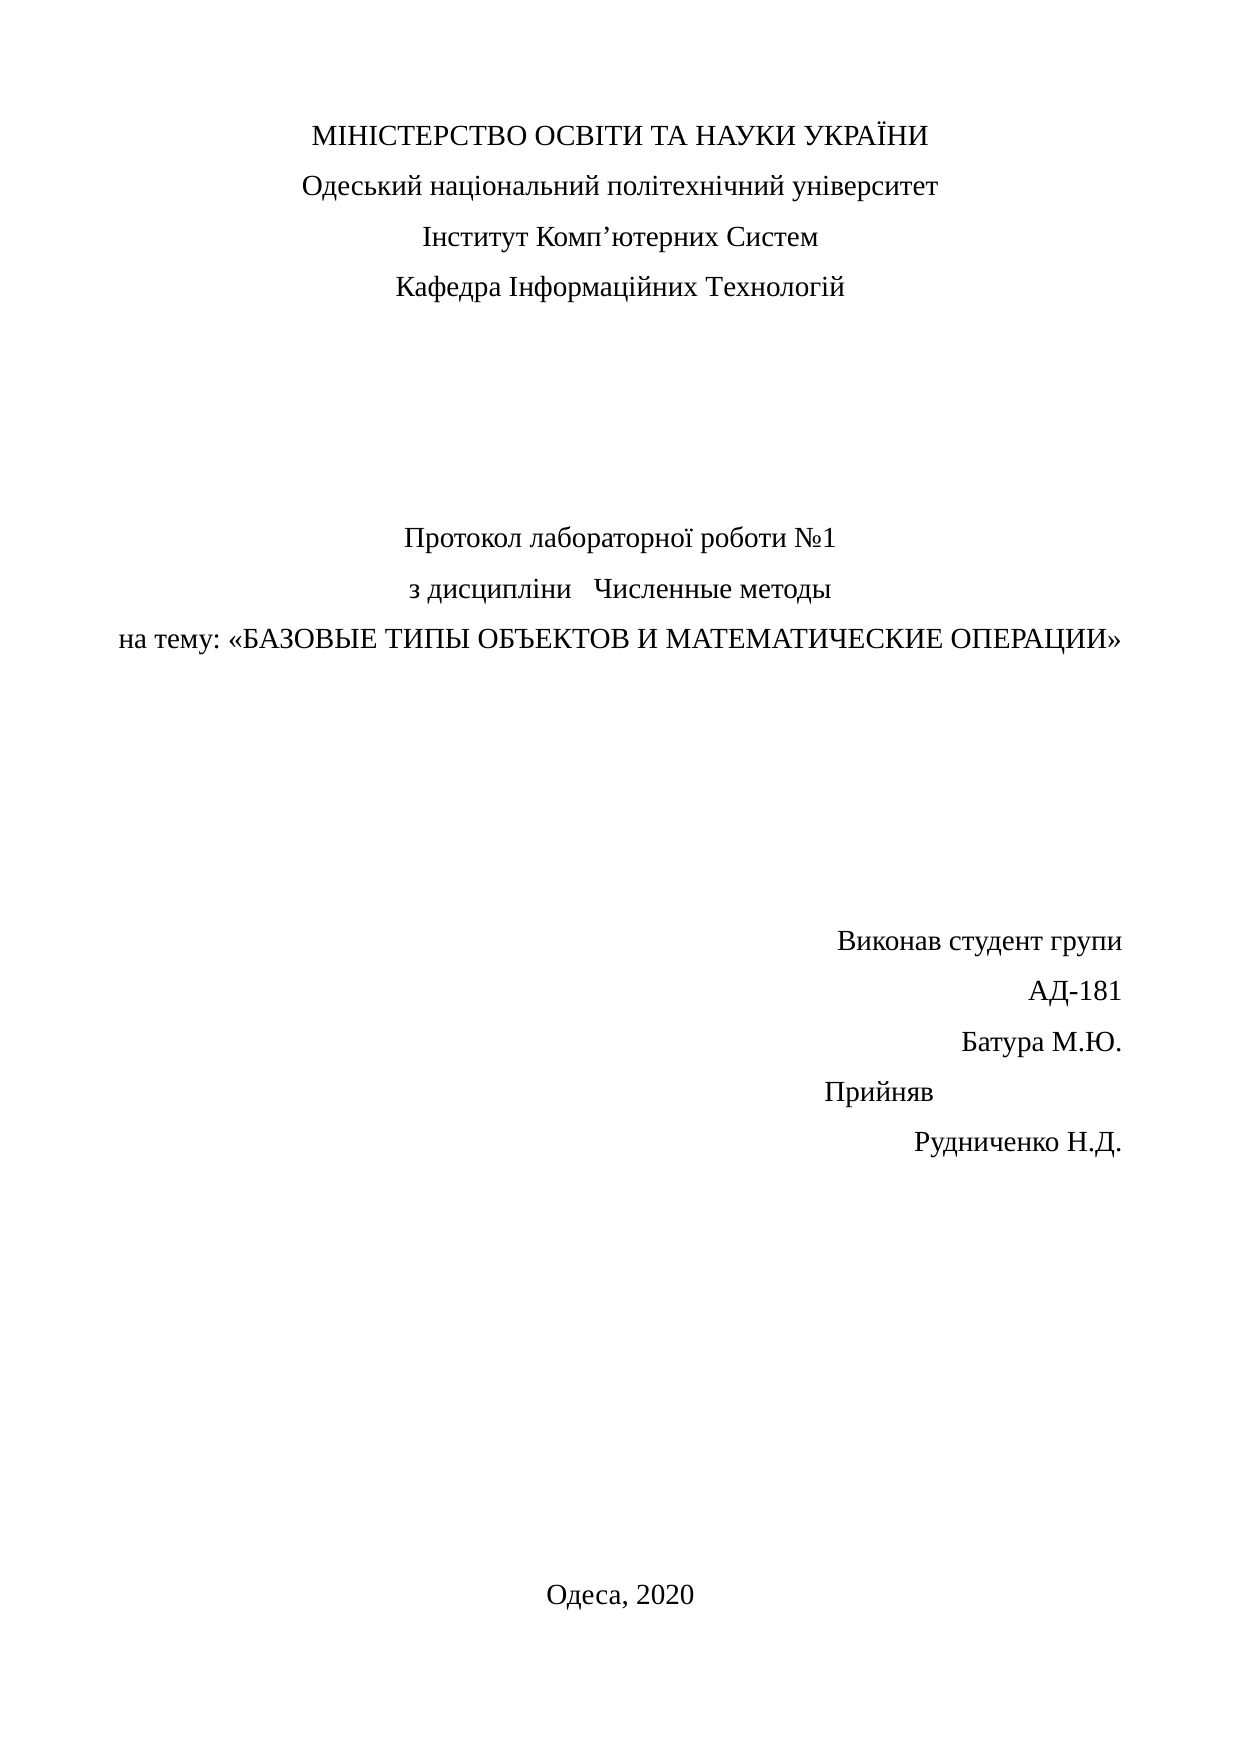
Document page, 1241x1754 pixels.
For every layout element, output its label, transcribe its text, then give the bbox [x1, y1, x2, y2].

text з дисципліни Численные методы [118, 571, 1122, 604]
text Виконав студент групи [118, 923, 1122, 957]
text Протокол лабораторної роботи №1 [118, 521, 1122, 554]
text Інститут Комп’ютерних Систем [118, 219, 1122, 252]
text на тему: «БАЗОВЫЕ ТИПЫ ОБЪЕКТОВ И МАТЕМАТИЧЕСКИЕ ОПЕРАЦИИ» [118, 621, 1122, 655]
text Одеський національний політехнічний університет [118, 168, 1122, 202]
text Прийняв [118, 1074, 1122, 1108]
text Одеса, 2020 [118, 1577, 1122, 1611]
text АД-181 [118, 973, 1122, 1007]
text Кафедра Інформаційних Технологій [118, 269, 1122, 303]
text Батура М.Ю. [118, 1024, 1122, 1057]
text Рудниченко Н.Д. [118, 1124, 1122, 1158]
text МІНІСТЕРСТВО ОСВІТИ ТА НАУКИ УКРАЇНИ [118, 118, 1122, 152]
